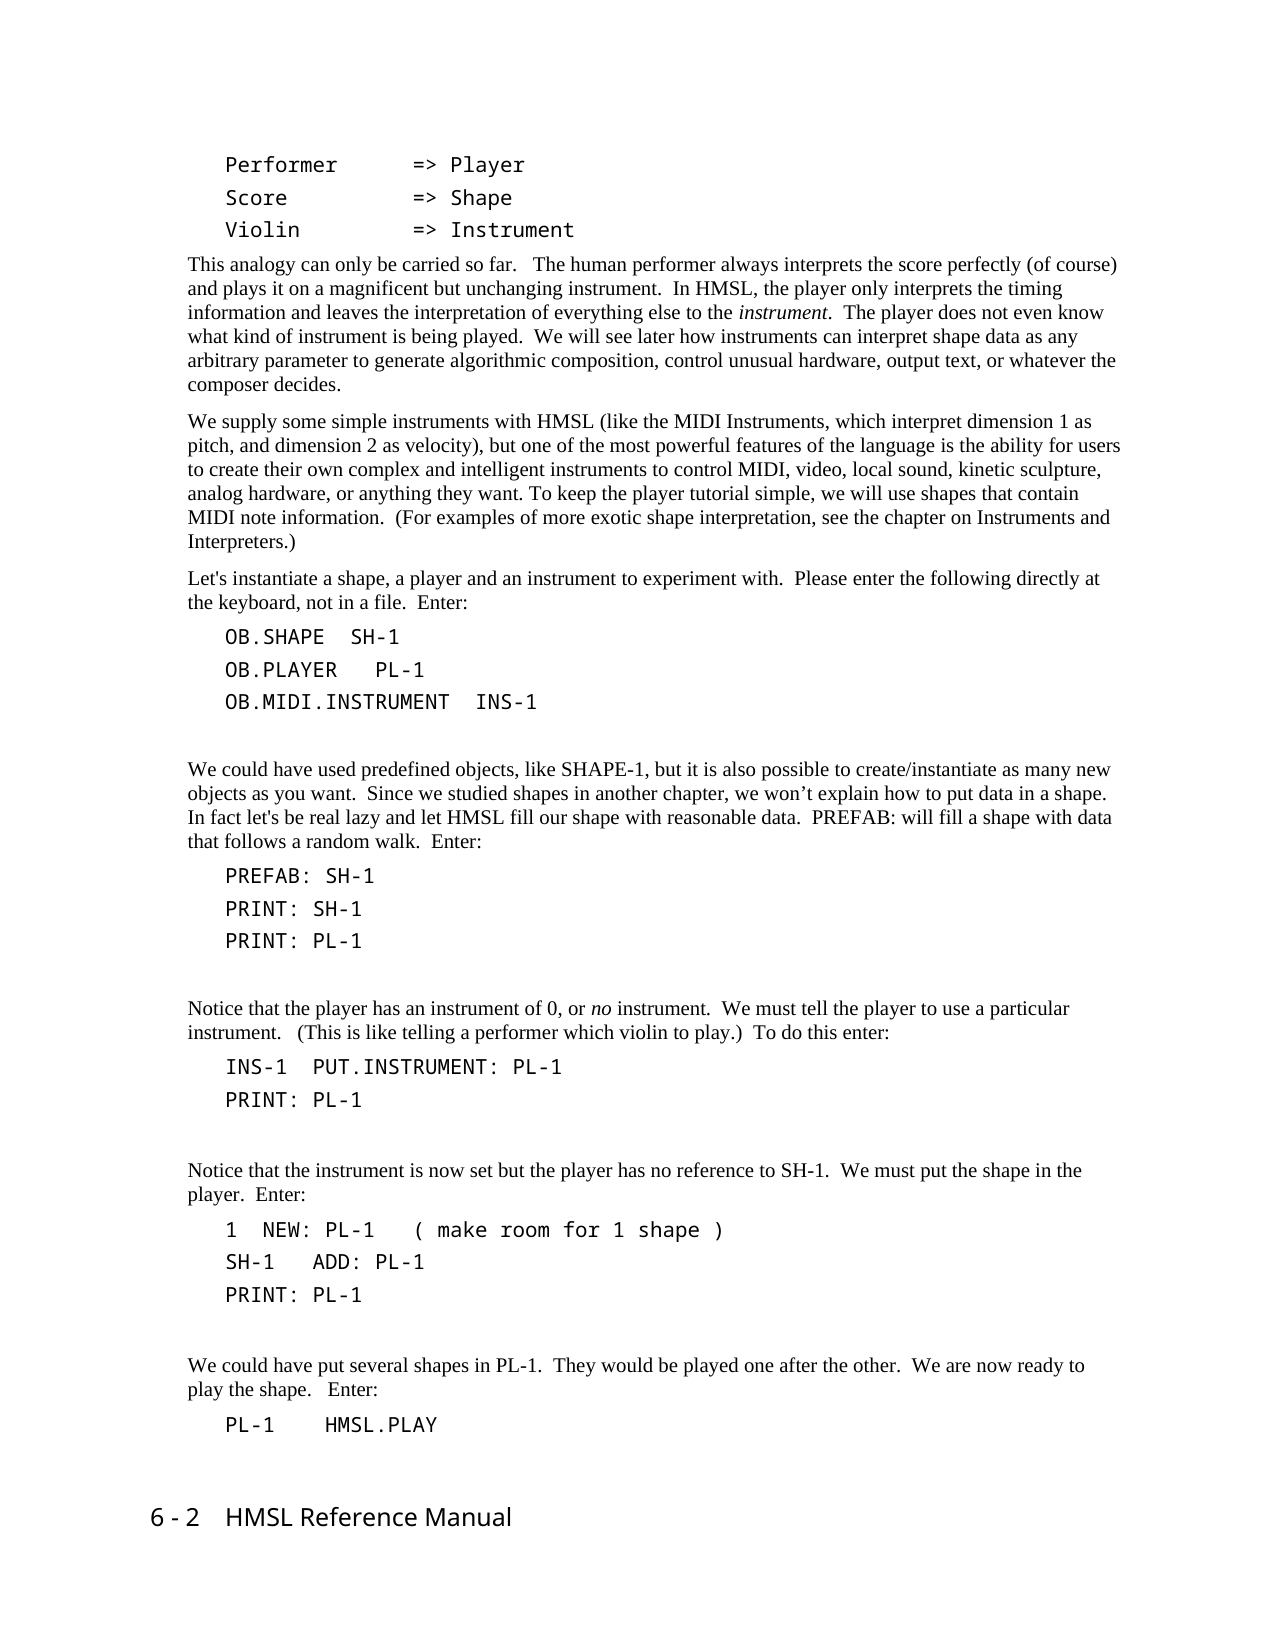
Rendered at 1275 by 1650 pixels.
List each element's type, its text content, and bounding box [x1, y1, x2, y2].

text Score => Shape [225, 183, 1125, 211]
text OB.MIDI.INSTRUMENT INS-1 [225, 687, 1125, 716]
text PREFAB: SH-1 [225, 861, 1125, 890]
text Performer => Player [225, 150, 1125, 178]
text Notice that the instrument is now set but the player has no reference to SH-1. We must put the shape in the player. Enter: [187, 1158, 1125, 1206]
text SH-1 ADD: PL-1 [225, 1247, 1125, 1276]
text OB.SHAPE SH-1 [225, 622, 1125, 651]
text We could have put several shapes in PL-1. They would be played one after the other. We are now ready to play the shape. Enter: [187, 1353, 1125, 1401]
text PRINT: PL-1 [225, 1280, 1125, 1308]
text Let's instantiate a shape, a player and an instrument to experiment with. Please enter the following directly at the keyboard, not in a file. Enter: [187, 566, 1125, 614]
text We could have used predefined objects, like SHAPE-1, but it is also possible to create/instantiate as many new objects as you want. Since we studied shapes in another chapter, we won’t explain how to put data in a shape. In fact let's be real lazy and let HMSL fill our shape with reasonable data. PREFAB: will fill a shape with data that follows a random walk. Enter: [187, 757, 1125, 853]
text PRINT: PL-1 [225, 927, 1125, 955]
text Notice that the player has an instrument of 0, or no instrument. We must tell the player to use a particular instrument. (This is like telling a performer which violin to play.) To do this enter: [187, 996, 1125, 1044]
text This analogy can only be carried so far. The human performer always interprets the score perfectly (of course) and plays it on a magnificent but unchanging instrument. In HMSL, the player only interprets the timing information and leaves the interpretation of everything else to the instrument. The player does not even know what kind of instrument is being played. We will see later how instruments can interpret shape data as any arbitrary parameter to generate algorithmic composition, control unusual hardware, output text, or whatever the composer decides. [187, 252, 1125, 396]
text 1 NEW: PL-1 ( make room for 1 shape ) [225, 1215, 1125, 1243]
text Violin => Instrument [225, 215, 1125, 244]
text PRINT: PL-1 [225, 1085, 1125, 1113]
text OB.PLAYER PL-1 [225, 655, 1125, 683]
text PL-1 HMSL.PLAY [225, 1410, 1125, 1438]
text INS-1 PUT.INSTRUMENT: PL-1 [225, 1052, 1125, 1081]
text We supply some simple instruments with HMSL (like the MIDI Instruments, which interpret dimension 1 as pitch, and dimension 2 as velocity), but one of the most powerful features of the language is the ability for users to create their own complex and intelligent instruments to control MIDI, video, local sound, kinetic sculpture, analog hardware, or anything they want. To keep the player tutorial simple, we will use shapes that contain MIDI note information. (For examples of more exotic shape interpretation, see the chapter on Instruments and Interpreters.) [187, 409, 1125, 553]
text PRINT: SH-1 [225, 894, 1125, 922]
